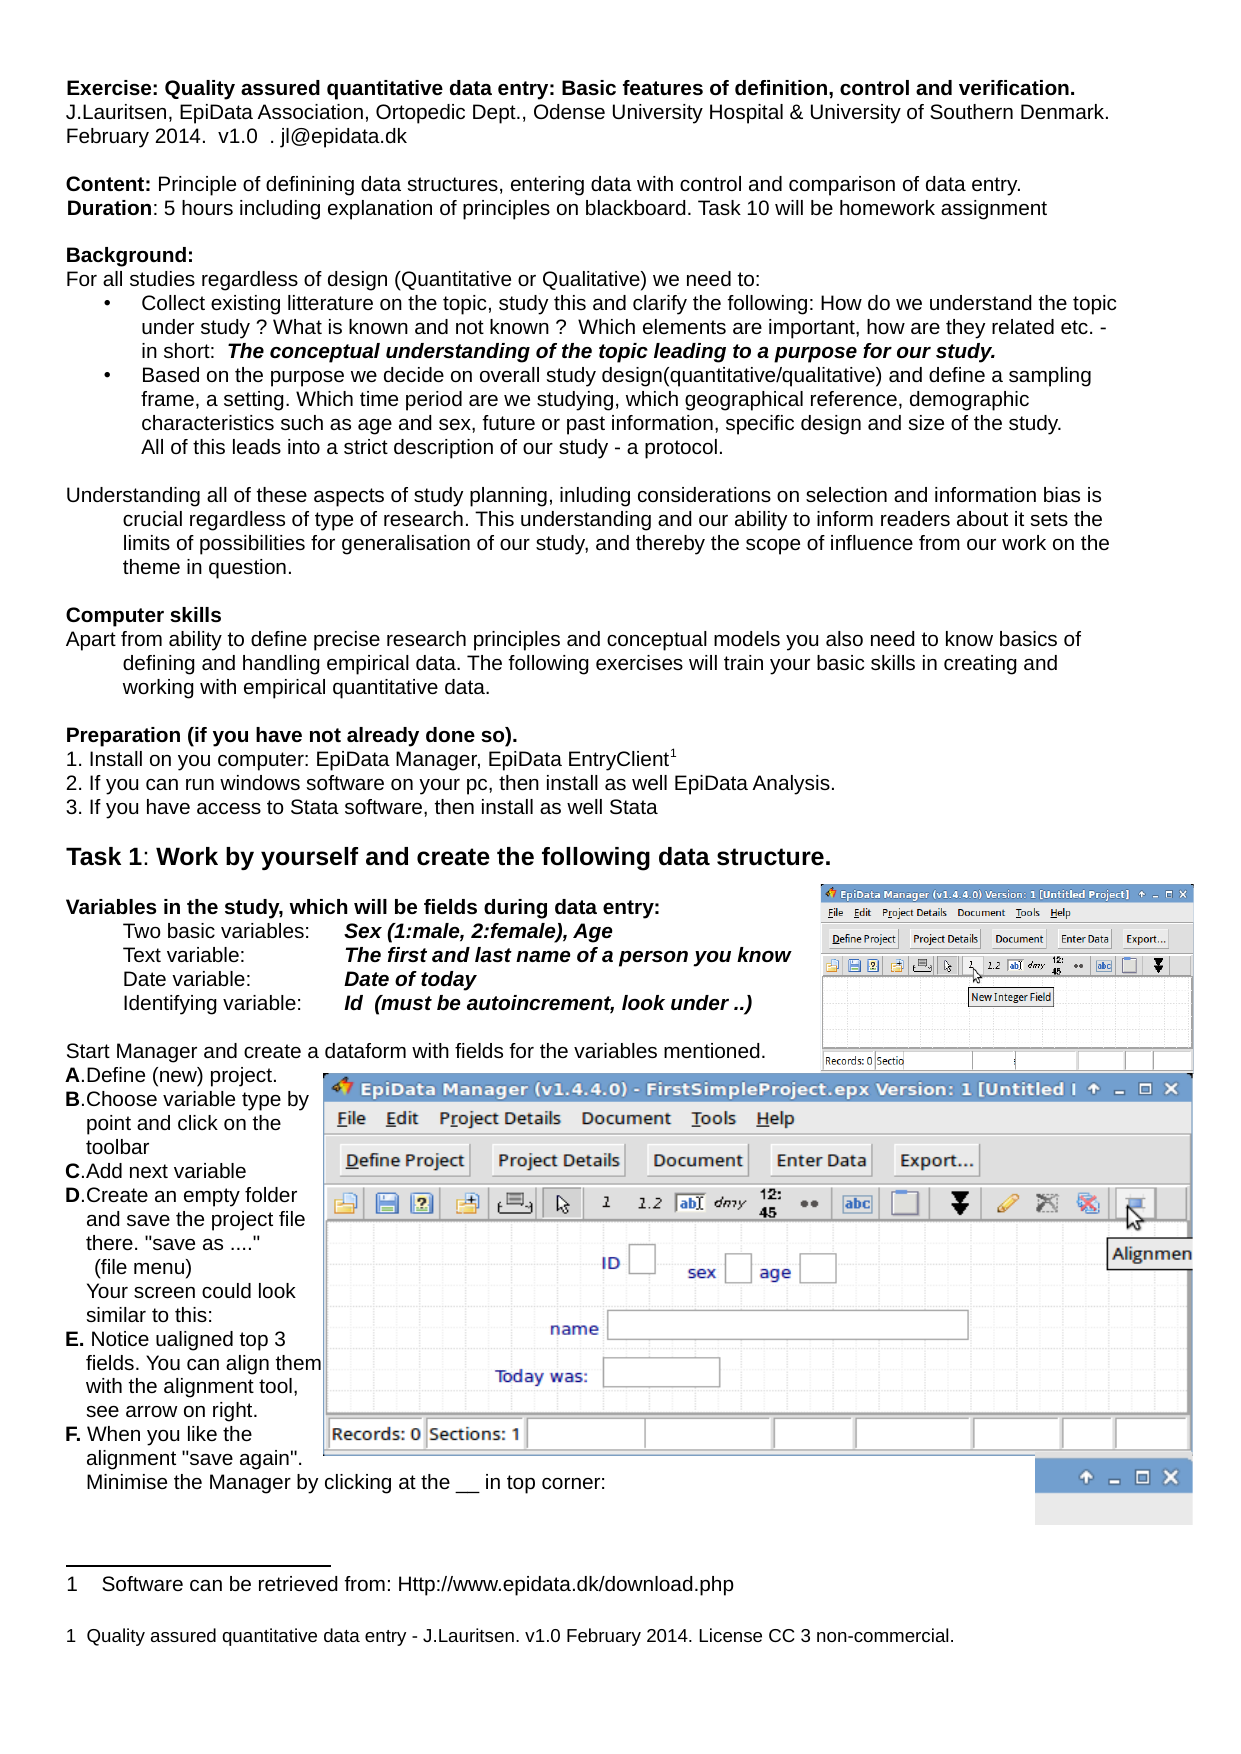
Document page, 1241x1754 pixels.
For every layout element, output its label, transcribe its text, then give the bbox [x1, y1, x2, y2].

text Background: [66, 243, 1121, 267]
text For all studies regardless of design (Quantitative or Qualitative) we need to: [66, 267, 1121, 291]
text Understanding all of these aspects of study planning, inluding considerations on selection and information bias is crucial regardless of type of research. This understanding and our ability to inform readers about it sets the limits of possibilities for generalisation of our study, and thereby the scope of influence from our work on the theme in question. [66, 483, 1121, 579]
text Variables in the study, which will be fields during data entry: [66, 895, 820, 919]
text Your screen could look similar to this: [65, 1278, 323, 1326]
text B.Choose variable type by point and click on the toolbar [65, 1087, 323, 1159]
text J.Lauritsen, EpiData Association, Ortopedic Dept., Odense University Hospital & University of Southern Denmark. [66, 99, 1121, 123]
text Apart from ability to define precise research principles and conceptual models you also need to know basics of defining and handling empirical data. The following exercises will train your basic skills in creating and working with empirical quantitative data. [66, 627, 1121, 699]
picture [323, 884, 1194, 1525]
text F. When you like the alignment "save again". Minimise the Manager by clicking at the __ in top corner: [65, 1422, 1035, 1494]
text E. Notice ualigned top 3 fields. You can align them with the alignment tool, see arrow on right. [65, 1326, 323, 1422]
text Two basic variables: Sex (1:male, 2:female), Age [66, 919, 820, 943]
text A.Define (new) project. [65, 1063, 820, 1087]
text Duration: 5 hours including explanation of principles on blackboard. Task 10 will be homework assignment [67, 195, 1155, 219]
list Based on the purpose we decide on overall study design(quantitative/qualitative) and define a sampling frame, a setting. Which time period are we studying, which geographical reference, demographic characteristics such as age and sex, future or past information, specific design and size of the study. All of this leads into a strict description of our study - a protocol. [104, 363, 1121, 459]
text Content: Principle of definining data structures, entering data with control and comparison of data entry. [66, 171, 1121, 195]
text C.Add next variable [65, 1159, 323, 1183]
text Preparation (if you have not already done so). [66, 723, 1121, 747]
text Start Manager and create a dataform with fields for the variables mentioned. [66, 1039, 820, 1063]
subtitle Task 1: Work by yourself and create the following data structure. [66, 842, 1121, 895]
text Date variable: Date of today [123, 967, 820, 991]
list Collect existing litterature on the topic, study this and clarify the following: How do we understand the topic under study ? What is known and not known ? Which elements are important, how are they related etc. - in short: The conceptual understanding of the topic leading to a purpose for our study. [104, 291, 1121, 363]
text 3. If you have access to Stata software, then install as well Stata [66, 794, 1121, 818]
text Software can be retrieved from: Http://www.epidata.dk/download.php [66, 1572, 1121, 1596]
text Text variable: The first and last name of a person you know [123, 943, 820, 967]
text 1. Install on you computer: EpiData Manager, EpiData EntryClient [66, 747, 1121, 771]
text (file menu) [65, 1254, 323, 1278]
text D.Create an empty folder and save the project file there. "save as ...." [65, 1183, 323, 1254]
text Computer skills [66, 603, 1121, 627]
text February 2014. v1.0 . jl@epidata.dk [66, 123, 1121, 147]
text Identifying variable: Id (must be autoincrement, look under ..) [123, 991, 820, 1015]
text 2. If you can run windows software on your pc, then install as well EpiData Analysis. [66, 771, 1121, 794]
subtitle Exercise: Quality assured quantitative data entry: Basic features of definition, control and verification. [66, 76, 1121, 99]
